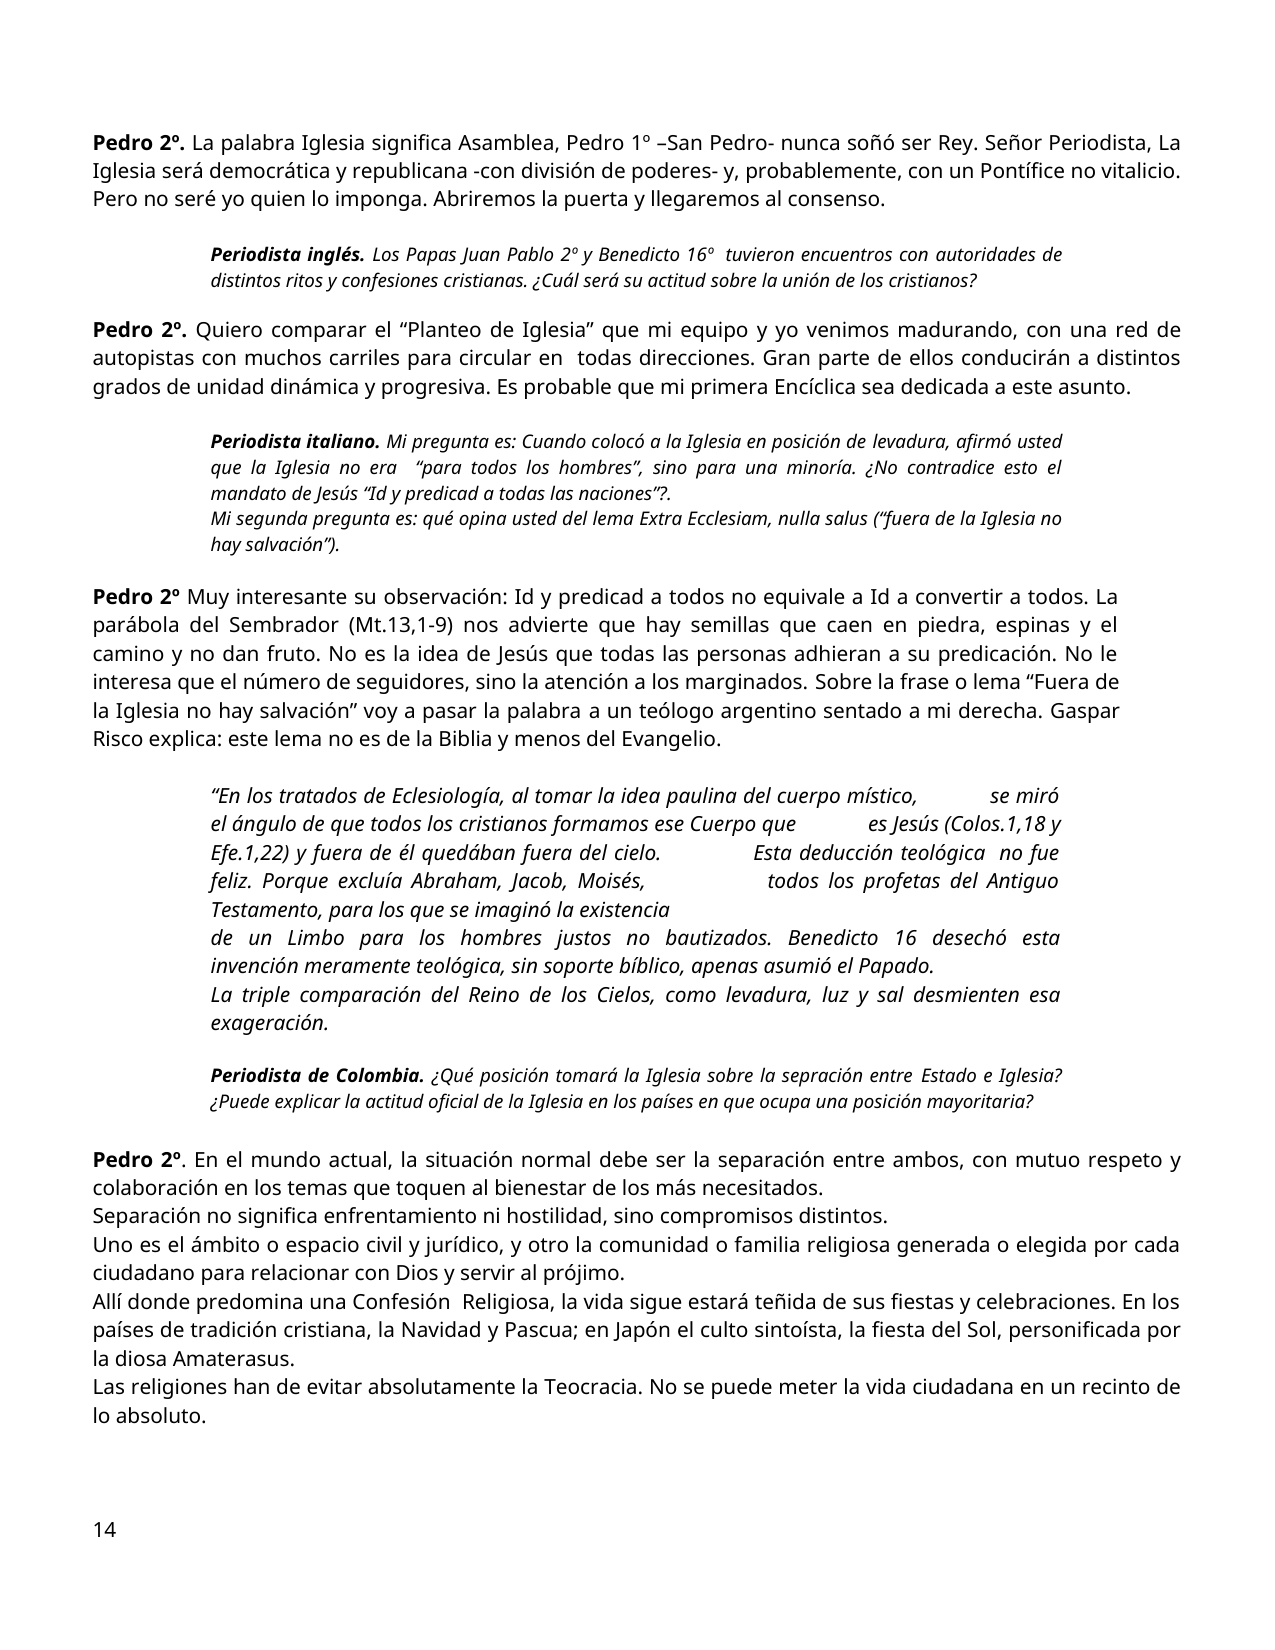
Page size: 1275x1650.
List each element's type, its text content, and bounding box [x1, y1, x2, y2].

text Las religiones han de evitar absolutamente la Teocracia. No se puede meter la vida ciudadana en un recinto de lo absoluto. [92, 1372, 1182, 1429]
text Allí donde predomina una Confesión Religiosa, la vida sigue estará teñida de sus fiestas y celebraciones. En los países de tradición cristiana, la Navidad y Pascua; en Japón el culto sintoísta, la fiesta del Sol, personificada por la diosa Amaterasus. [92, 1287, 1182, 1372]
text Pedro 2º. La palabra Iglesia significa Asamblea, Pedro 1º –San Pedro- nunca soñó ser Rey. Señor Periodista, La Iglesia será democrática y republicana -con división de poderes- y, probablemente, con un Pontífice no vitalicio. Pero no seré yo quien lo imponga. Abriremos la puerta y llegaremos al consenso. [92, 128, 1182, 213]
text “En los tratados de Eclesiología, al tomar la idea paulina del cuerpo místico, se miró el ángulo de que todos los cristianos formamos ese Cuerpo que es Jesús (Colos.1,18 y Efe.1,22) y fuera de él quedában fuera del cielo. Esta deducción teológica no fue feliz. Porque excluía Abraham, Jacob, Moisés, todos los profetas del Antiguo Testamento, para los que se imaginó la existencia [210, 781, 1064, 923]
text Periodista de Colombia. ¿Qué posición tomará la Iglesia sobre la sepración entre Estado e Iglesia? ¿Puede explicar la actitud oficial de la Iglesia en los países en que ocupa una posición mayoritaria? [210, 1062, 1064, 1113]
text Periodista inglés. Los Papas Juan Pablo 2º y Benedicto 16º tuvieron encuentros con autoridades de distintos ritos y confesiones cristianas. ¿Cuál será su actitud sobre la unión de los cristianos? [210, 241, 1064, 292]
text Pedro 2º. En el mundo actual, la situación normal debe ser la separación entre ambos, con mutuo respeto y colaboración en los temas que toquen al bienestar de los más necesitados. [92, 1145, 1182, 1202]
text de un Limbo para los hombres justos no bautizados. Benedicto 16 desechó esta invención meramente teológica, sin soporte bíblico, apenas asumió el Papado. [210, 923, 1064, 980]
text Pedro 2º. Quiero comparar el “Planteo de Iglesia” que mi equipo y yo venimos madurando, con una red de autopistas con muchos carriles para circular en todas direcciones. Gran parte de ellos conducirán a distintos grados de unidad dinámica y progresiva. Es probable que mi primera Encíclica sea dedicada a este asunto. [92, 315, 1182, 400]
text Separación no significa enfrentamiento ni hostilidad, sino compromisos distintos. [92, 1202, 1182, 1230]
text Uno es el ámbito o espacio civil y jurídico, y otro la comunidad o familia religiosa generada o elegida por cada ciudadano para relacionar con Dios y servir al prójimo. [92, 1230, 1182, 1287]
text Periodista italiano. Mi pregunta es: Cuando colocó a la Iglesia en posición de levadura, afirmó usted que la Iglesia no era “para todos los hombres”, sino para una minoría. ¿No contradice esto el mandato de Jesús “Id y predicad a todas las naciones”?. [210, 429, 1064, 505]
text Pedro 2º Muy interesante su observación: Id y predicad a todos no equivale a Id a convertir a todos. La parábola del Sembrador (Mt.13,1-9) nos advierte que hay semillas que caen en piedra, espinas y el camino y no dan fruto. No es la idea de Jesús que todas las personas adhieran a su predicación. No le interesa que el número de seguidores, sino la atención a los marginados. Sobre la frase o lema “Fuera de la Iglesia no hay salvación” voy a pasar la palabra a un teólogo argentino sentado a mi derecha. Gaspar Risco explica: este lema no es de la Biblia y menos del Evangelio. [92, 582, 1120, 753]
text Mi segunda pregunta es: qué opina usted del lema Extra Ecclesiam, nulla salus (“fuera de la Iglesia no hay salvación”). [210, 505, 1064, 556]
text La triple comparación del Reino de los Cielos, como levadura, luz y sal desmienten esa exageración. [210, 980, 1064, 1037]
